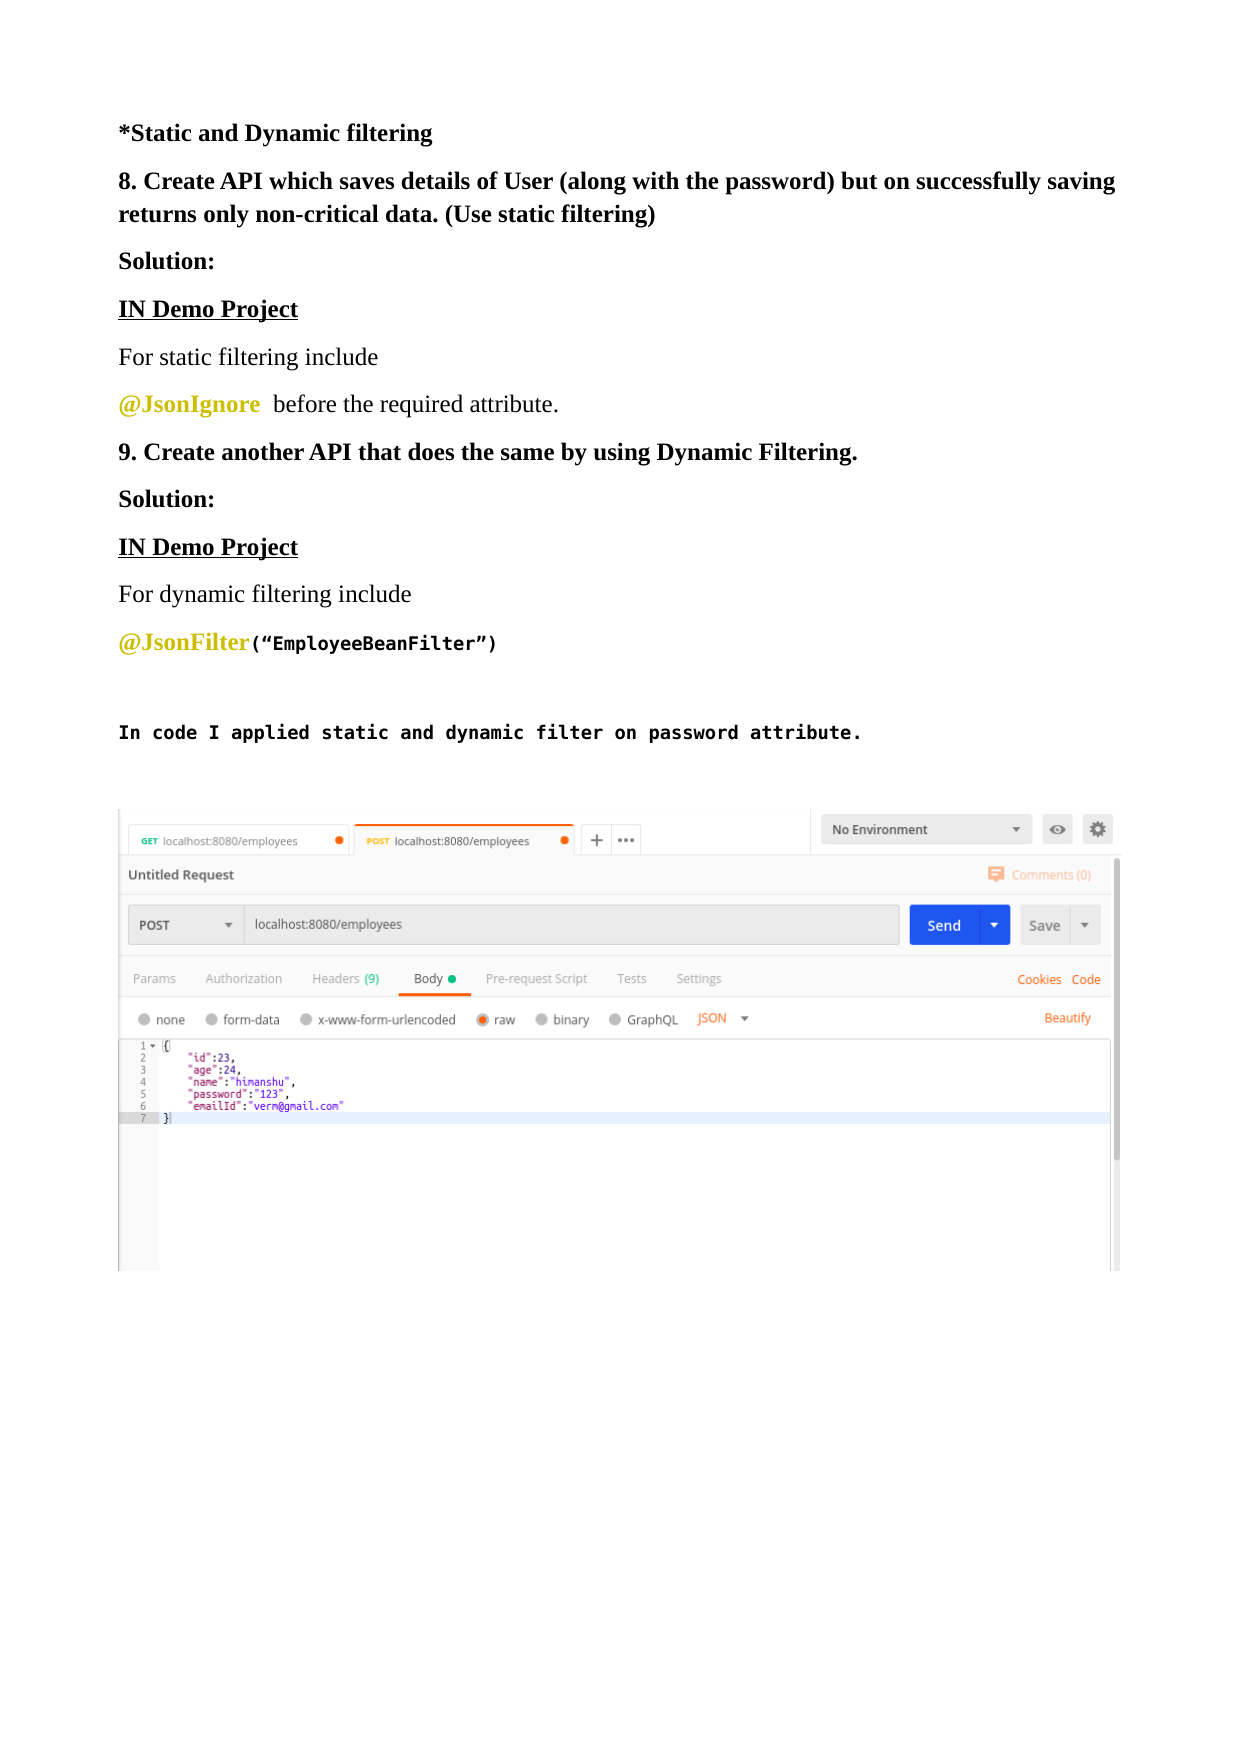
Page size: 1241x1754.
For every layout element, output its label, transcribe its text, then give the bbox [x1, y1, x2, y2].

text @JsonIgnore before the required attribute. [118, 389, 1122, 418]
picture [118, 809, 1123, 1271]
text @JsonFilter(“EmployeeBeanFilter”) [118, 627, 1122, 656]
text IN Demo Project [118, 532, 1122, 561]
text 8. Create API which saves details of User (along with the password) but on successfully saving returns only non-critical data. (Use static filtering) [118, 166, 1122, 227]
text 9. Create another API that does the same by using Dynamic Filtering. [118, 437, 1122, 466]
text Solution: [118, 484, 1122, 513]
text In code I applied static and dynamic filter on password attribute. [118, 722, 1122, 744]
text IN Demo Project [118, 294, 1122, 323]
text For dynamic filtering include [118, 579, 1122, 608]
text *Static and Dynamic filtering [118, 118, 1122, 147]
text For static filtering include [118, 342, 1122, 370]
text Solution: [118, 246, 1122, 275]
